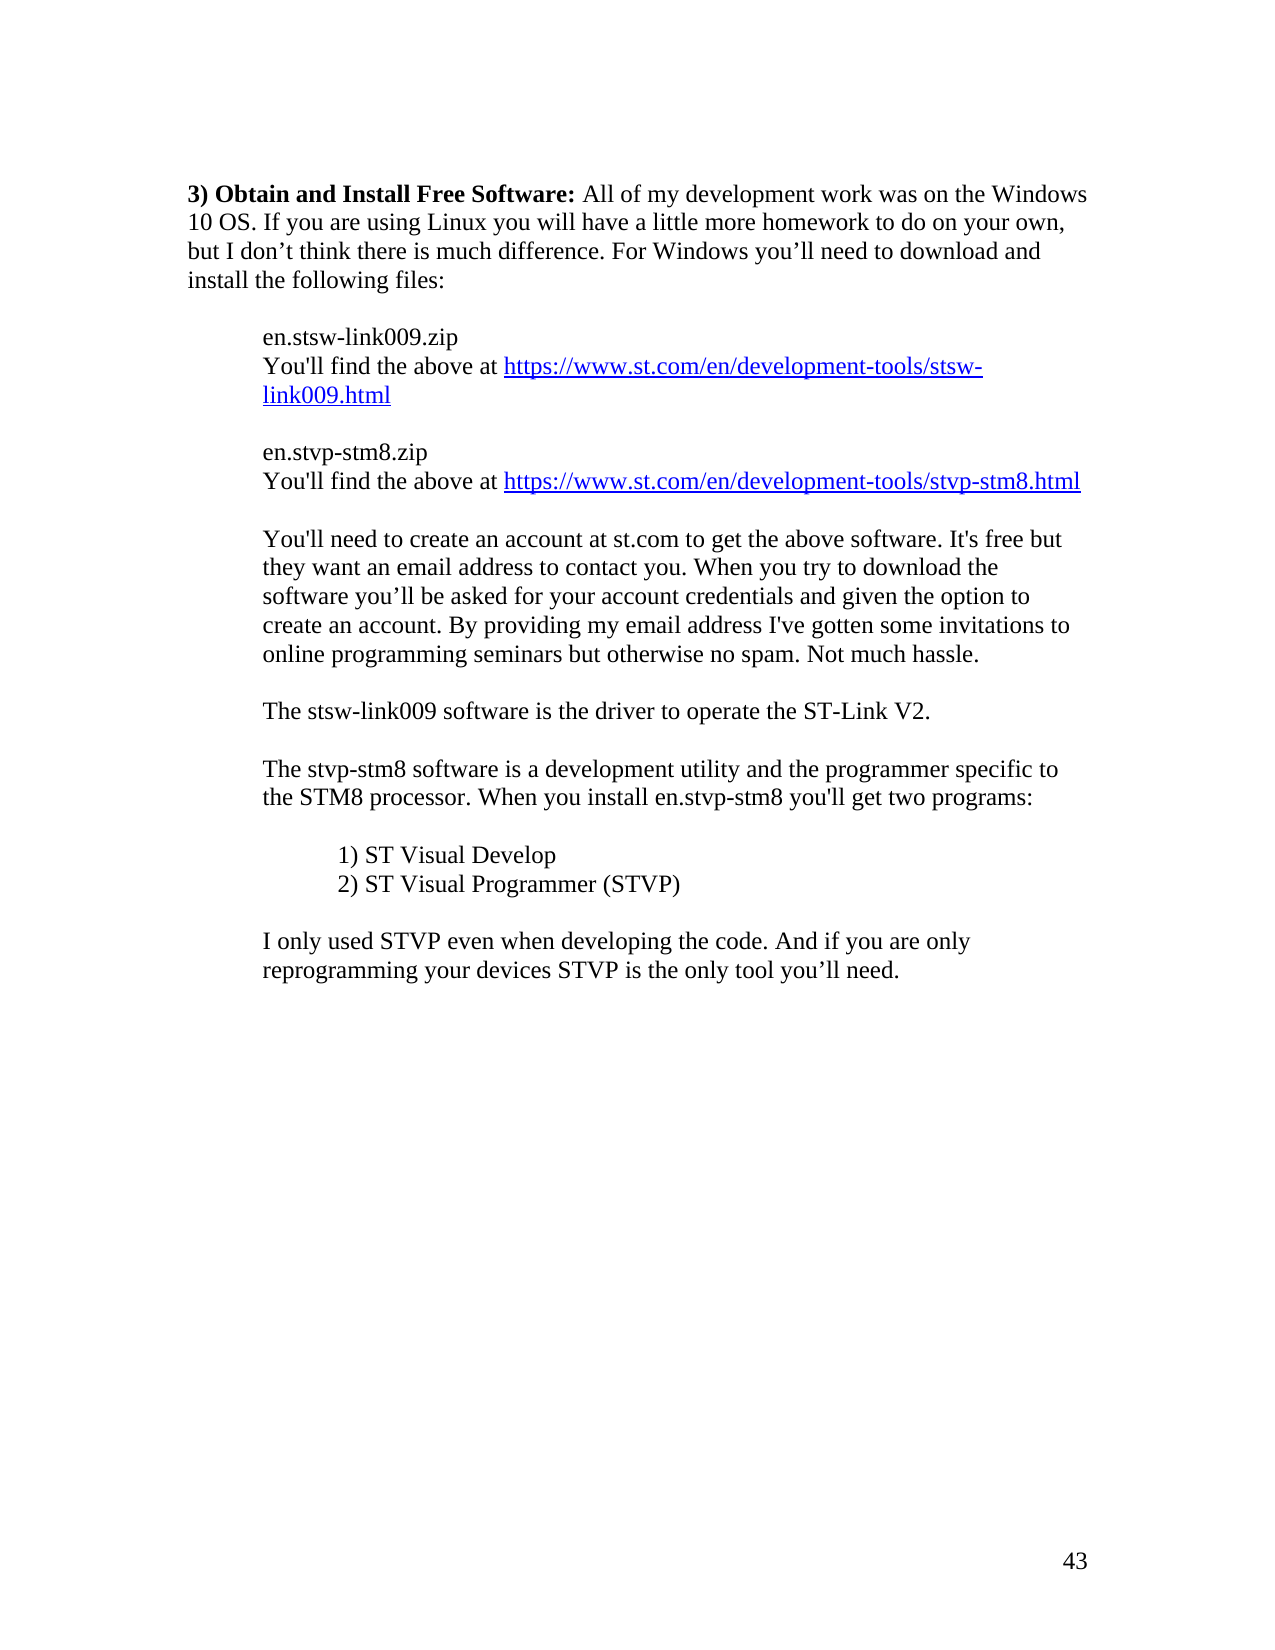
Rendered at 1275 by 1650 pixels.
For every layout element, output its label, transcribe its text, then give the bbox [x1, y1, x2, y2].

text You'll find the above at https://www.st.com/en/development-tools/stsw-link009.html [262, 351, 1087, 409]
text You'll find the above at https://www.st.com/en/development-tools/stvp-stm8.html [262, 466, 1087, 495]
text I only used STVP even when developing the code. And if you are only reprogramming your devices STVP is the only tool you’ll need. [262, 926, 1087, 984]
text en.stvp-stm8.zip [262, 437, 1087, 466]
text 2) ST Visual Programmer (STVP) [337, 869, 1087, 897]
text You'll need to create an account at st.com to get the above software. It's free but they want an email address to contact you. When you try to download the software you’ll be asked for your account credentials and given the option to create an account. By providing my email address I've gotten some invitations to online programming seminars but otherwise no spam. Not much hassle. [262, 524, 1087, 667]
text en.stsw-link009.zip [262, 322, 1087, 351]
text The stsw-link009 software is the driver to operate the ST-Link V2. [262, 696, 1087, 725]
text 3) Obtain and Install Free Software: All of my development work was on the Windows 10 OS. If you are using Linux you will have a little more homework to do on your own, but I don’t think there is much difference. For Windows you’ll need to download and install the following files: [187, 179, 1087, 294]
text The stvp-stm8 software is a development utility and the programmer specific to the STM8 processor. When you install en.stvp-stm8 you'll get two programs: [262, 754, 1087, 811]
text 1) ST Visual Develop [337, 840, 1087, 869]
